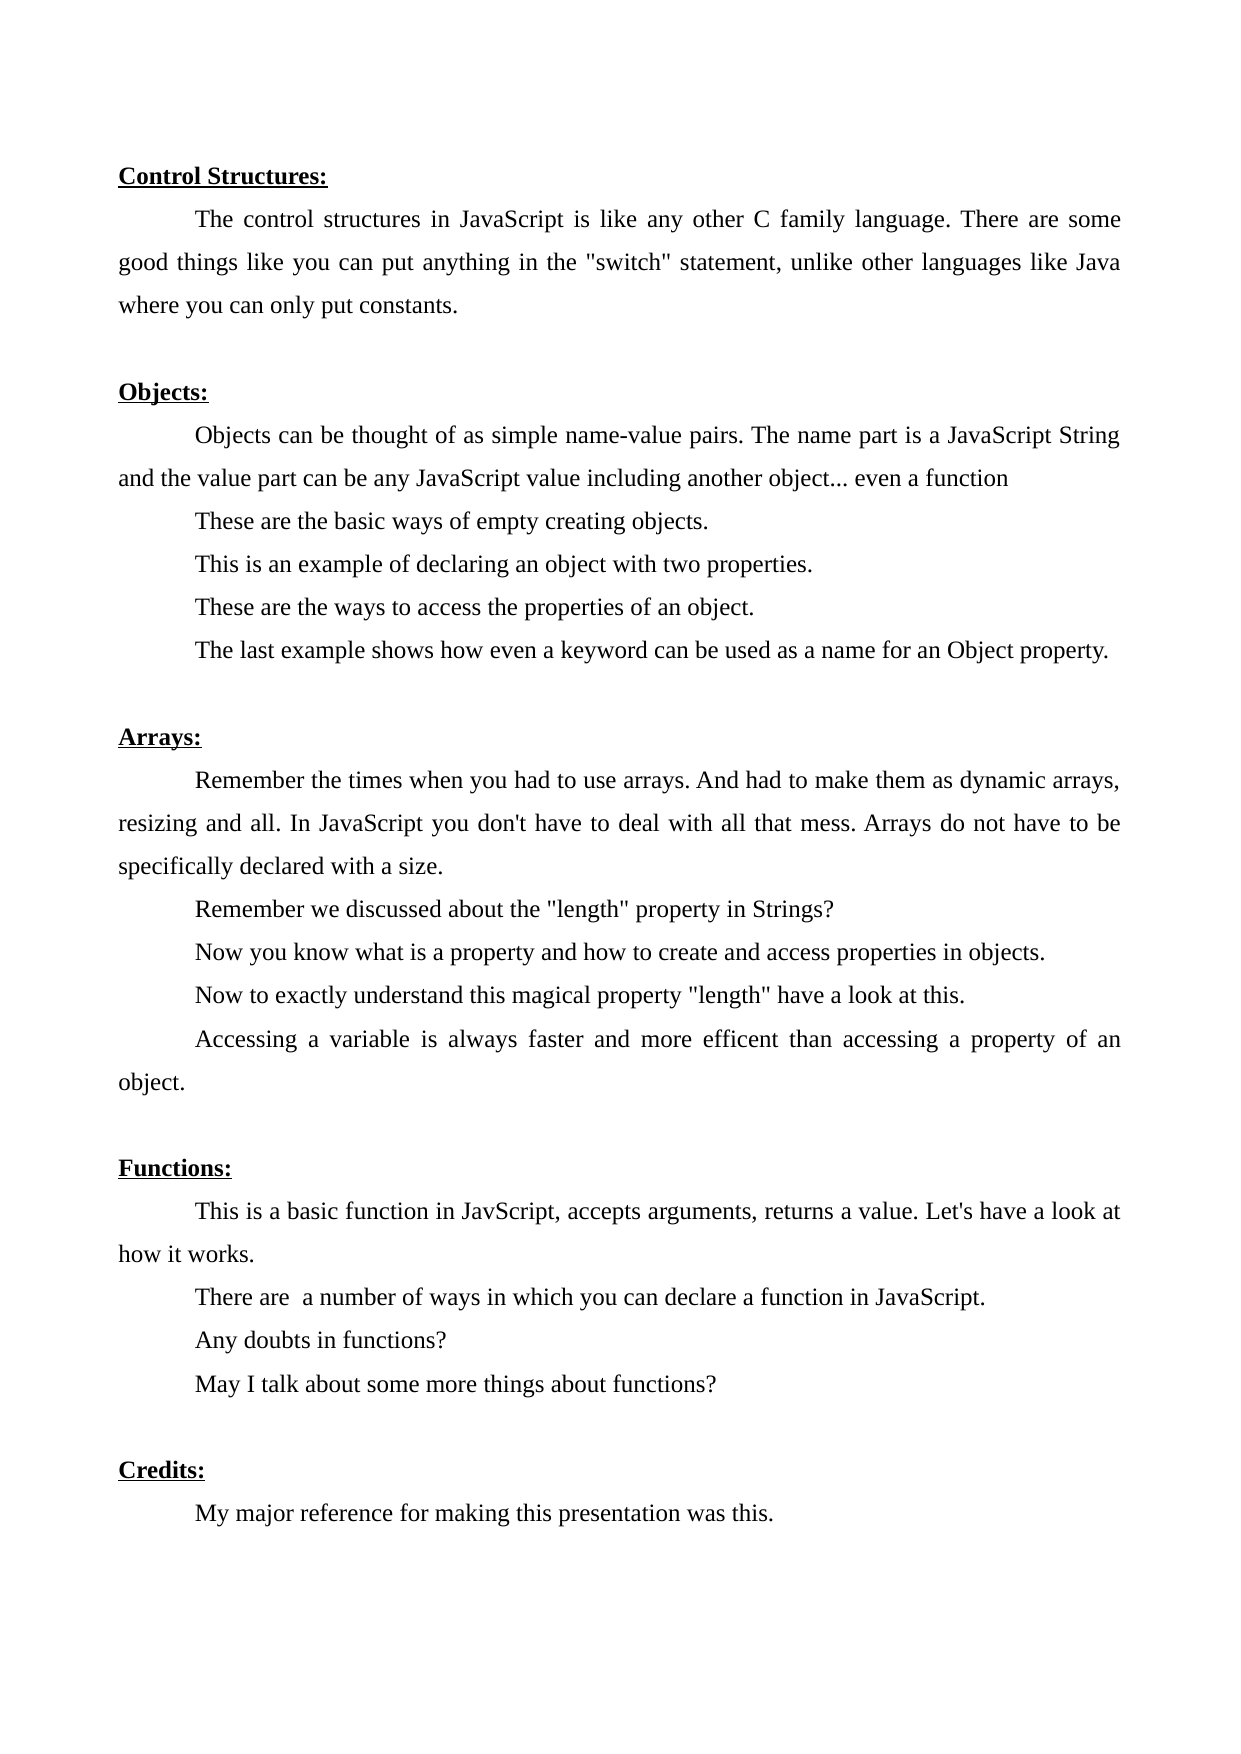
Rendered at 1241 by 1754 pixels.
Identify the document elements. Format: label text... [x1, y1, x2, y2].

text My major reference for making this presentation was this. [118, 1498, 1122, 1527]
text Credits: [118, 1455, 1122, 1484]
text Objects can be thought of as simple name-value pairs. The name part is a JavaScript String and the value part can be any JavaScript value including another object... even a function [118, 420, 1122, 492]
text Any doubts in functions? [118, 1326, 1122, 1354]
text Remember the times when you had to use arrays. And had to make them as dynamic arrays, resizing and all. In JavaScript you don't have to deal with all that mess. Arrays do not have to be specifically declared with a size. [118, 765, 1122, 880]
text Functions: [118, 1153, 1122, 1182]
text These are the ways to access the properties of an object. [118, 592, 1122, 621]
text There are a number of ways in which you can declare a function in JavaScript. [118, 1282, 1122, 1311]
text Objects: [118, 377, 1122, 406]
text Now you know what is a property and how to create and access properties in objects. [118, 937, 1122, 966]
text The control structures in JavaScript is like any other C family language. There are some good things like you can put anything in the "switch" statement, unlike other languages like Java where you can only put constants. [118, 204, 1122, 319]
text These are the basic ways of empty creating objects. [118, 506, 1122, 535]
text Accessing a variable is always faster and more efficent than accessing a property of an object. [118, 1024, 1122, 1096]
text Remember we discussed about the "length" property in Strings? [118, 894, 1122, 923]
text Arrays: [118, 722, 1122, 751]
text May I talk about some more things about functions? [118, 1369, 1122, 1397]
text This is an example of declaring an object with two properties. [118, 549, 1122, 578]
text This is a basic function in JavScript, accepts arguments, returns a value. Let's have a look at how it works. [118, 1196, 1122, 1268]
text Control Structures: [118, 161, 1122, 190]
text Now to exactly understand this magical property "length" have a look at this. [118, 981, 1122, 1009]
text The last example shows how even a keyword can be used as a name for an Object property. [118, 636, 1122, 664]
